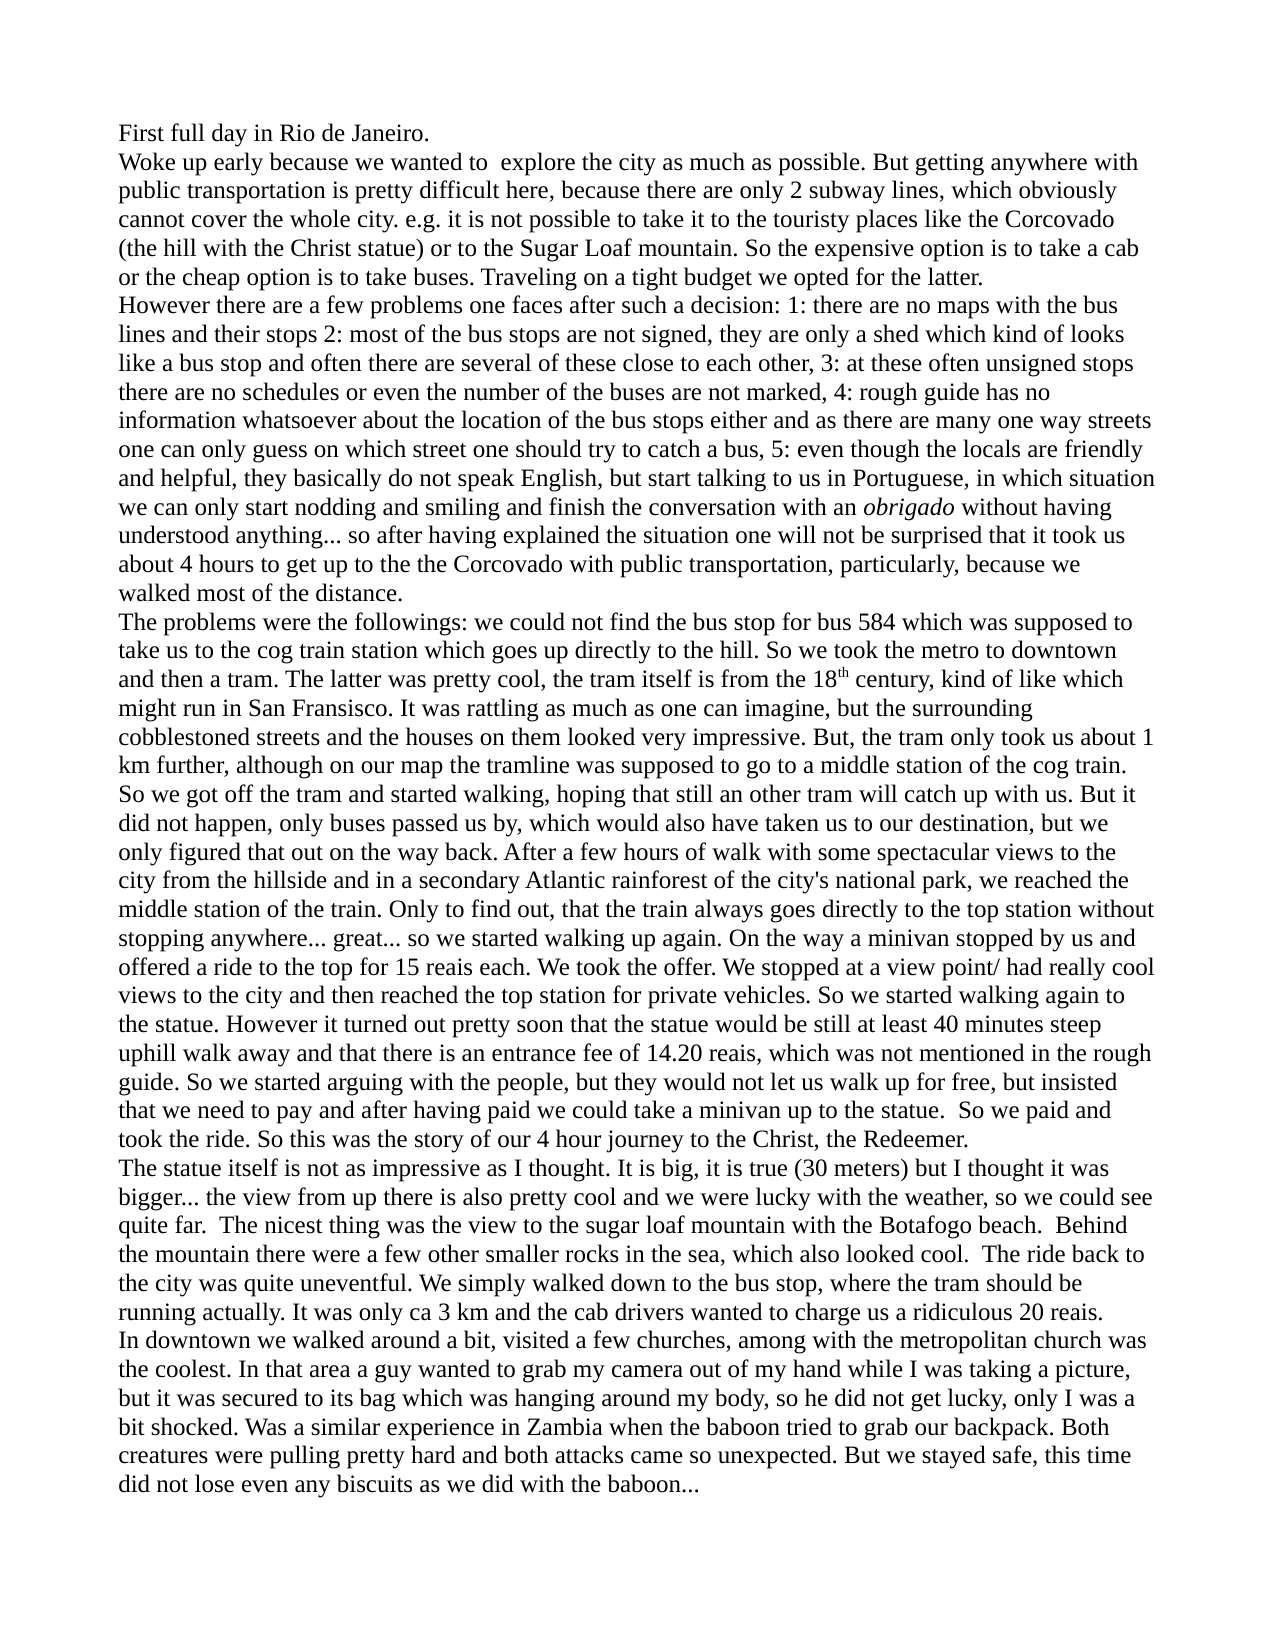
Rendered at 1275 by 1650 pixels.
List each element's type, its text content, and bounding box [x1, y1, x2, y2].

text In downtown we walked around a bit, visited a few churches, among with the metropolitan church was the coolest. In that area a guy wanted to grab my camera out of my hand while I was taking a picture, but it was secured to its bag which was hanging around my body, so he did not get lucky, only I was a bit shocked. Was a similar experience in Zambia when the baboon tried to grab our backpack. Both creatures were pulling pretty hard and both attacks came so unexpected. But we stayed safe, this time did not lose even any biscuits as we did with the baboon... [118, 1326, 1157, 1498]
text The problems were the followings: we could not find the bus stop for bus 584 which was supposed to take us to the cog train station which goes up directly to the hill. So we took the metro to downtown and then a tram. The latter was pretty cool, the tram itself is from the 18th century, kind of like which might run in San Fransisco. It was rattling as much as one can imagine, but the surrounding cobblestoned streets and the houses on them looked very impressive. But, the tram only took us about 1 km further, although on our map the tramline was supposed to go to a middle station of the cog train. So we got off the tram and started walking, hoping that still an other tram will catch up with us. But it did not happen, only buses passed us by, which would also have taken us to our destination, but we only figured that out on the way back. After a few hours of walk with some spectacular views to the city from the hillside and in a secondary Atlantic rainforest of the city's national park, we reached the middle station of the train. Only to find out, that the train always goes directly to the top station without stopping anywhere... great... so we started walking up again. On the way a minivan stopped by us and offered a ride to the top for 15 reais each. We took the offer. We stopped at a view point/ had really cool views to the city and then reached the top station for private vehicles. So we started walking again to the statue. However it turned out pretty soon that the statue would be still at least 40 minutes steep uphill walk away and that there is an entrance fee of 14.20 reais, which was not mentioned in the rough guide. So we started arguing with the people, but they would not let us walk up for free, but insisted that we need to pay and after having paid we could take a minivan up to the statue. So we paid and took the ride. So this was the story of our 4 hour journey to the Christ, the Redeemer. [118, 607, 1157, 1153]
text First full day in Rio de Janeiro. [118, 118, 1157, 147]
text However there are a few problems one faces after such a decision: 1: there are no maps with the bus lines and their stops 2: most of the bus stops are not signed, they are only a shed which kind of looks like a bus stop and often there are several of these close to each other, 3: at these often unsigned stops there are no schedules or even the number of the buses are not marked, 4: rough guide has no information whatsoever about the location of the bus stops either and as there are many one way streets one can only guess on which street one should try to catch a bus, 5: even though the locals are friendly and helpful, they basically do not speak English, but start talking to us in Portuguese, in which situation we can only start nodding and smiling and finish the conversation with an obrigado without having understood anything... so after having explained the situation one will not be surprised that it took us about 4 hours to get up to the the Corcovado with public transportation, particularly, because we walked most of the distance. [118, 291, 1157, 607]
text The statue itself is not as impressive as I thought. It is big, it is true (30 meters) but I thought it was bigger... the view from up there is also pretty cool and we were lucky with the weather, so we could see quite far. The nicest thing was the view to the sugar loaf mountain with the Botafogo beach. Behind the mountain there were a few other smaller rocks in the sea, which also looked cool. The ride back to the city was quite uneventful. We simply walked down to the bus stop, where the tram should be running actually. It was only ca 3 km and the cab drivers wanted to charge us a ridiculous 20 reais. [118, 1153, 1157, 1326]
text Woke up early because we wanted to explore the city as much as possible. But getting anywhere with public transportation is pretty difficult here, because there are only 2 subway lines, which obviously cannot cover the whole city. e.g. it is not possible to take it to the touristy places like the Corcovado (the hill with the Christ statue) or to the Sugar Loaf mountain. So the expensive option is to take a cab or the cheap option is to take buses. Traveling on a tight budget we opted for the latter. [118, 147, 1157, 291]
